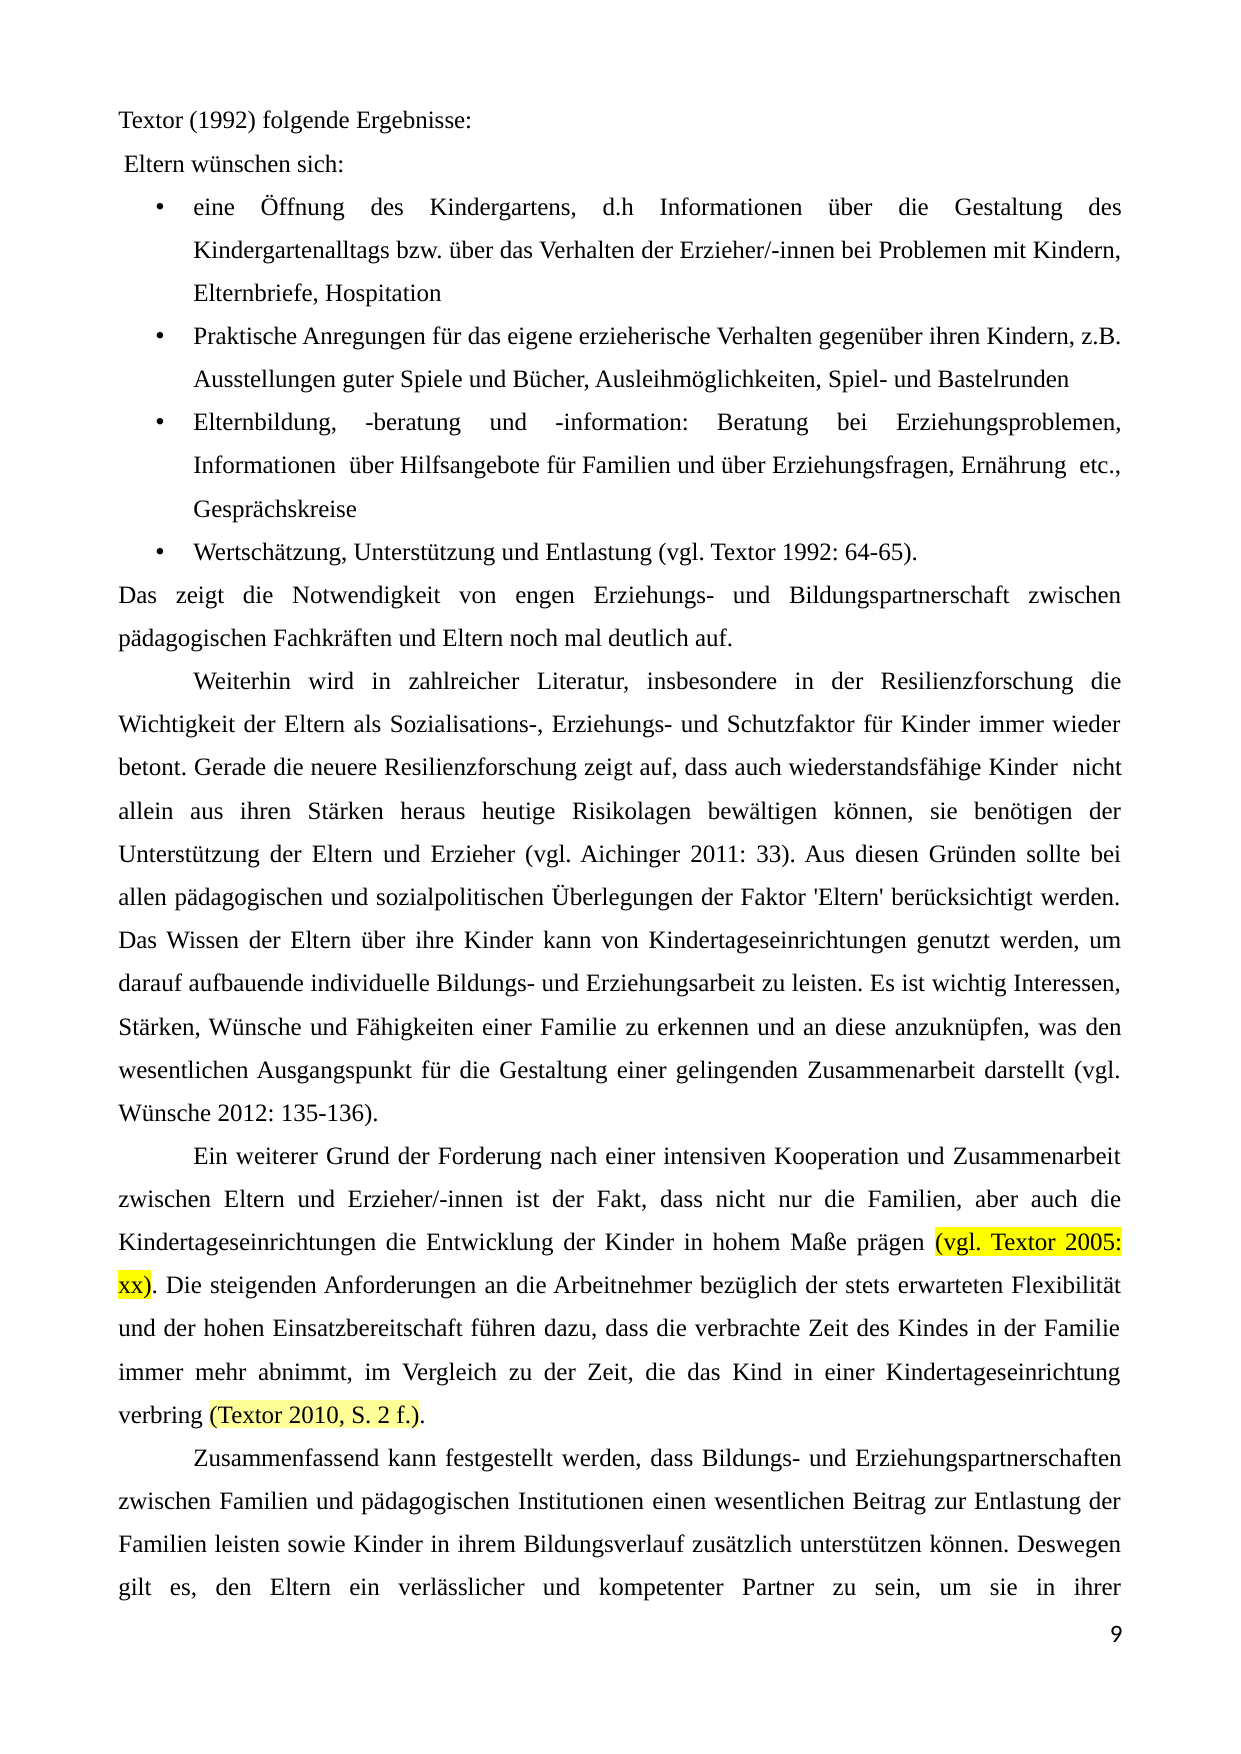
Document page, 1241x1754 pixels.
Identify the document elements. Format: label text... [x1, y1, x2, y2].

list eine Öffnung des Kindergartens, d.h Informationen über die Gestaltung des Kindergartenalltags bzw. über das Verhalten der Erzieher/-innen bei Problemen mit Kindern, Elternbriefe, Hospitation [156, 192, 1122, 307]
text Ein weiterer Grund der Forderung nach einer intensiven Kooperation und Zusammenarbeit zwischen Eltern und Erzieher/-innen ist der Fakt, dass nicht nur die Familien, aber auch die Kindertageseinrichtungen die Entwicklung der Kinder in hohem Maße prägen (vgl. Textor 2005: xx). Die steigenden Anforderungen an die Arbeitnehmer bezüglich der stets erwarteten Flexibilität und der hohen Einsatzbereitschaft führen dazu, dass die verbrachte Zeit des Kindes in der Familie immer mehr abnimmt, im Vergleich zu der Zeit, die das Kind in einer Kindertageseinrichtung verbring (Textor 2010, S. 2 f.). [118, 1141, 1122, 1428]
list Elternbildung, -beratung und -information: Beratung bei Erziehungsproblemen, Informationen über Hilfsangebote für Familien und über Erziehungsfragen, Ernährung etc., Gesprächskreise [156, 407, 1122, 522]
text Eltern wünschen sich: [123, 149, 1122, 177]
text Das zeigt die Notwendigkeit von engen Erziehungs- und Bildungspartnerschaft zwischen pädagogischen Fachkräften und Eltern noch mal deutlich auf. [118, 580, 1122, 652]
text Zusammenfassend kann festgestellt werden, dass Bildungs- und Erziehungspartnerschaften zwischen Familien und pädagogischen Institutionen einen wesentlichen Beitrag zur Entlastung der Familien leisten sowie Kinder in ihrem Bildungsverlauf zusätzlich unterstützen können. Deswegen gilt es, den Eltern ein verlässlicher und kompetenter Partner zu sein, um sie in ihrer [118, 1443, 1122, 1601]
list Praktische Anregungen für das eigene erzieherische Verhalten gegenüber ihren Kindern, z.B. Ausstellungen guter Spiele und Bücher, Ausleihmöglichkeiten, Spiel- und Bastelrunden [156, 321, 1122, 393]
text Textor (1992) folgende Ergebnisse: [118, 106, 1122, 134]
text Weiterhin wird in zahlreicher Literatur, insbesondere in der Resilienzforschung die Wichtigkeit der Eltern als Sozialisations-, Erziehungs- und Schutzfaktor für Kinder immer wieder betont. Gerade die neuere Resilienzforschung zeigt auf, dass auch wiederstandsfähige Kinder nicht allein aus ihren Stärken heraus heutige Risikolagen bewältigen können, sie benötigen der Unterstützung der Eltern und Erzieher (vgl. Aichinger 2011: 33). Aus diesen Gründen sollte bei allen pädagogischen und sozialpolitischen Überlegungen der Faktor 'Eltern' berücksichtigt werden. Das Wissen der Eltern über ihre Kinder kann von Kindertageseinrichtungen genutzt werden, um darauf aufbauende individuelle Bildungs- und Erziehungsarbeit zu leisten. Es ist wichtig Interessen, Stärken, Wünsche und Fähigkeiten einer Familie zu erkennen und an diese anzuknüpfen, was den wesentlichen Ausgangspunkt für die Gestaltung einer gelingenden Zusammenarbeit darstellt (vgl. Wünsche 2012: 135-136). [118, 666, 1122, 1127]
list Wertschätzung, Unterstützung und Entlastung (vgl. Textor 1992: 64-65). [156, 537, 1122, 566]
